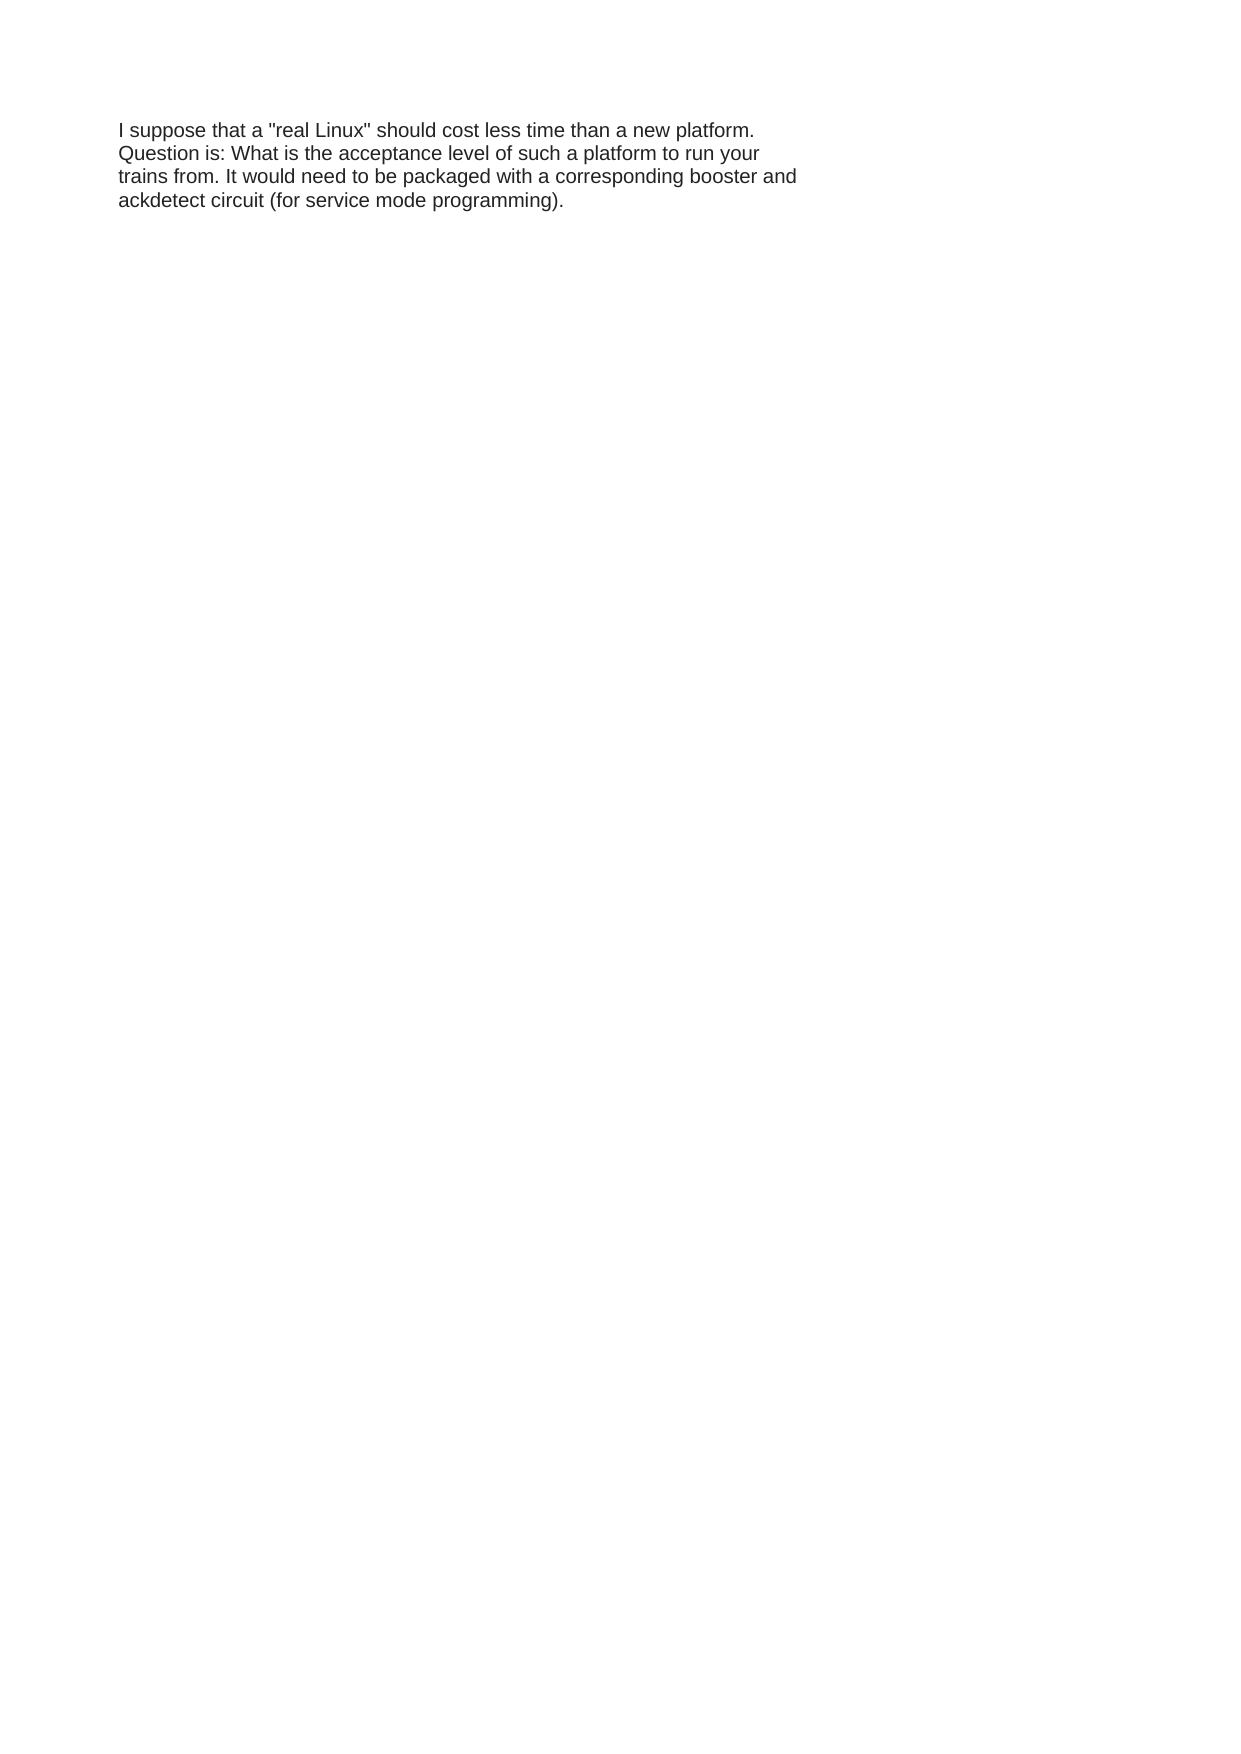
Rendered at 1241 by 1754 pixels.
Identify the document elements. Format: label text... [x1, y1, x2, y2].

text I suppose that a "real Linux" should cost less time than a new platform. Question is: What is the acceptance level of such a platform to run your trains from. It would need to be packaged with a corresponding booster and ackdetect circuit (for service mode programming). [118, 118, 1122, 211]
